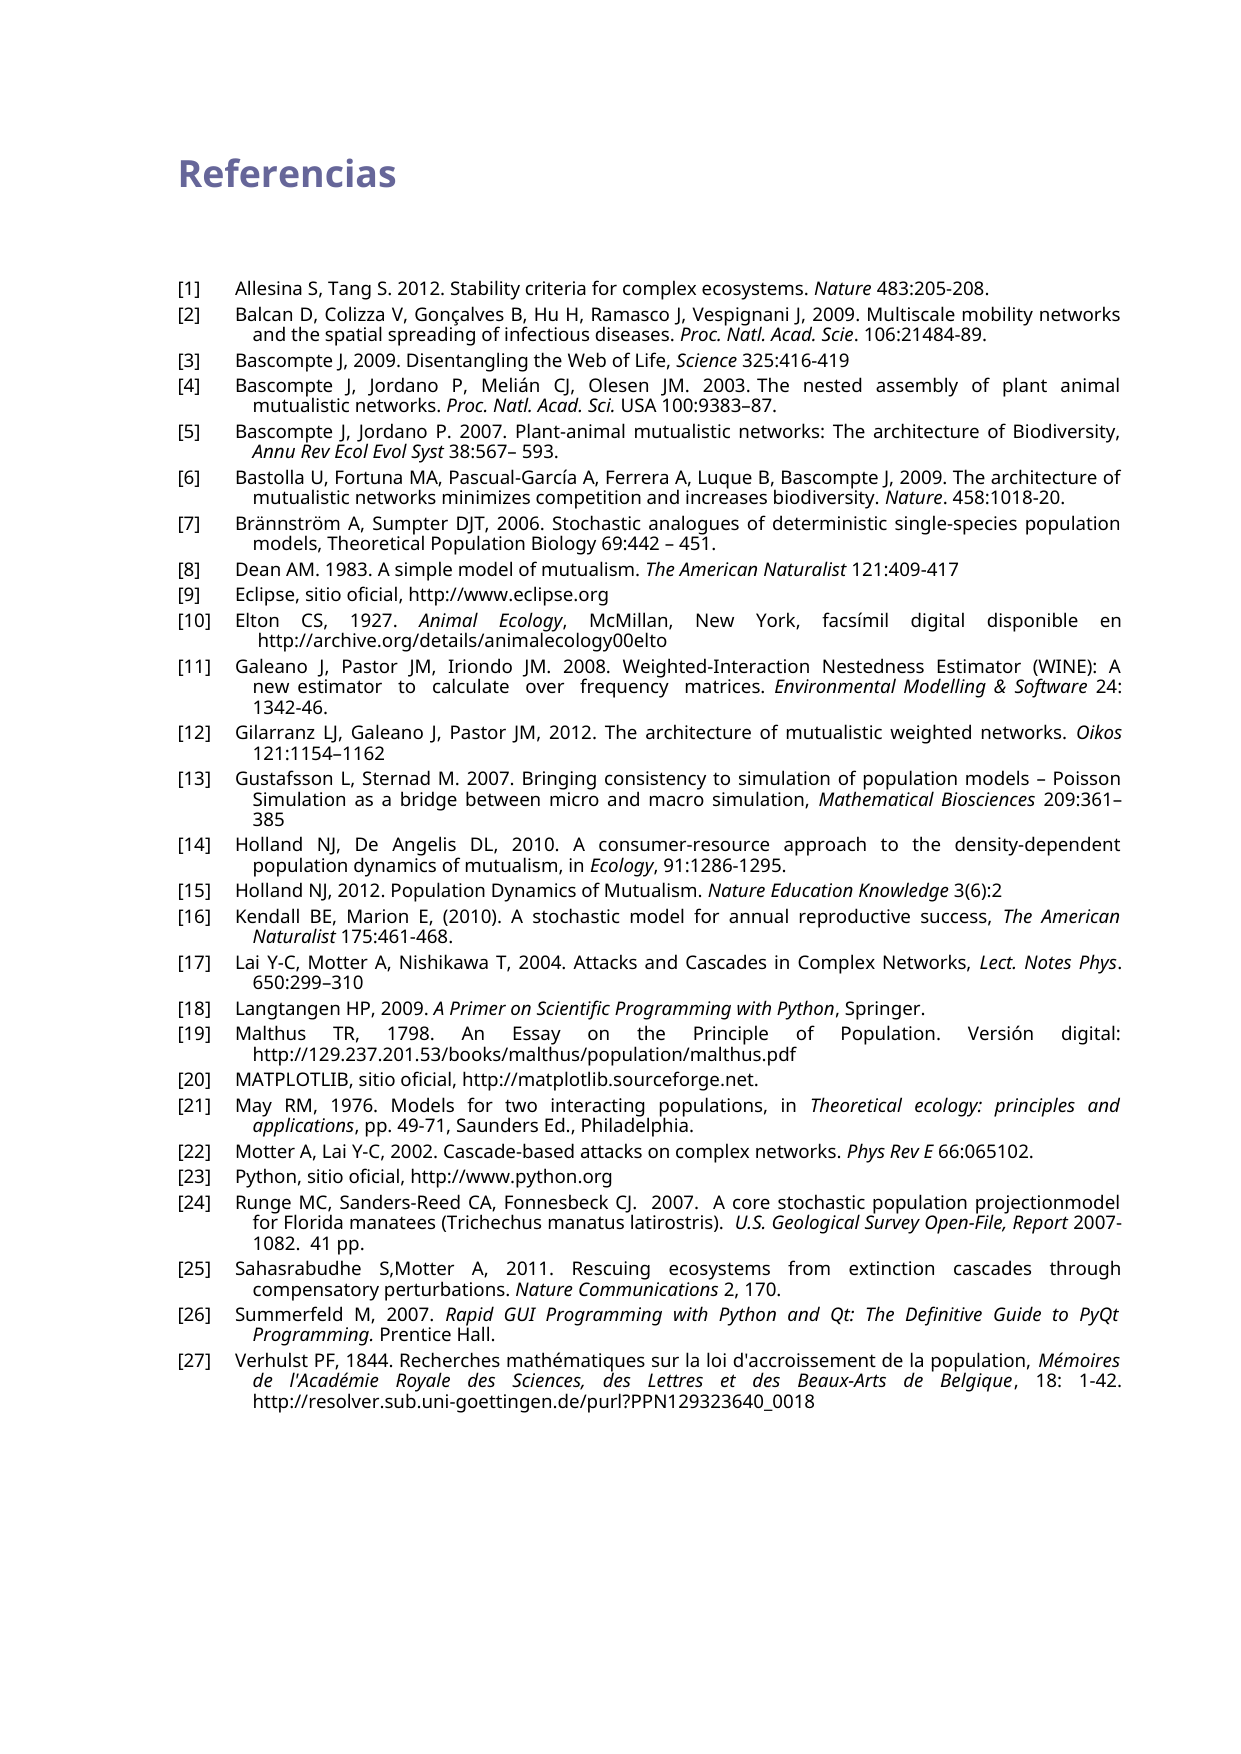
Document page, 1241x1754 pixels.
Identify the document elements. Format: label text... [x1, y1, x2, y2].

table_cell Lai Y-C, Motter A, Nishikawa T, 2004. Attacks and Cascades in Complex Networks, Lect. Notes Phys. 650:299–310 [235, 949, 1122, 995]
table_cell [17] [177, 949, 235, 995]
table_cell Galeano J, Pastor JM, Iriondo JM. 2008. Weighted-Interaction Nestedness Estimator (WINE): A new estimator to calculate over frequency matrices. Environmental Modelling & Software 24: 1342-46. [235, 653, 1122, 719]
table_cell Summerfeld M, 2007. Rapid GUI Programming with Python and Qt: The Definitive Guide to PyQt Programming. Prentice Hall. [235, 1301, 1122, 1347]
table_cell [27] [177, 1347, 235, 1414]
table_cell MATPLOTLIB, sitio oficial, http://matplotlib.sourceforge.net. [235, 1067, 1122, 1092]
table_cell [23] [177, 1164, 235, 1189]
table_cell Kendall BE, Marion E, (2010). A stochastic model for annual reproductive success, The American Naturalist 175:461-468. [235, 903, 1122, 949]
table_cell Malthus TR, 1798. An Essay on the Principle of Population. Versión digital: http://129.237.201.53/books/malthus/population/malthus.pdf [235, 1021, 1122, 1067]
table_cell [14] [177, 832, 235, 878]
table_cell Motter A, Lai Y-C, 2002. Cascade-based attacks on complex networks. Phys Rev E 66:065102. [235, 1138, 1122, 1163]
table_cell [7] [177, 510, 235, 556]
table_cell [8] [177, 556, 235, 582]
table_cell [12] [177, 720, 235, 765]
table_cell [20] [177, 1067, 235, 1092]
table_cell [19] [177, 1021, 235, 1067]
table_cell Python, sitio oficial, http://www.python.org [235, 1164, 1122, 1189]
table_cell [10] [177, 607, 235, 653]
table_cell Gustafsson L, Sternad M. 2007. Bringing consistency to simulation of population models – Poisson Simulation as a bridge between micro and macro simulation, Mathematical Biosciences 209:361–385 [235, 765, 1122, 832]
table_cell [11] [177, 653, 235, 719]
table_cell [25] [177, 1255, 235, 1301]
table_cell Holland NJ, 2012. Population Dynamics of Mutualism. Nature Education Knowledge 3(6):2 [235, 878, 1122, 903]
table_header Allesina S, Tang S. 2012. Stability criteria for complex ecosystems. Nature 483:205-208. [235, 275, 1122, 301]
table_cell Sahasrabudhe S,Motter A, 2011. Rescuing ecosystems from extinction cascades through compensatory perturbations. Nature Communications 2, 170. [235, 1255, 1122, 1301]
table_cell Bascompte J, Jordano P, Melián CJ, Olesen JM. 2003. The nested assembly of plant animal mutualistic networks. Proc. Natl. Acad. Sci. USA 100:9383–87. [235, 373, 1122, 418]
table_cell [4] [177, 373, 235, 418]
table_cell Brännström A, Sumpter DJT, 2006. Stochastic analogues of deterministic single-species population models, Theoretical Population Biology 69:442 – 451. [235, 510, 1122, 556]
table_cell [6] [177, 464, 235, 510]
table_cell Langtangen HP, 2009. A Primer on Scientific Programming with Python, Springer. [235, 995, 1122, 1021]
table_cell Bascompte J, Jordano P. 2007. Plant-animal mutualistic networks: The architecture of Biodiversity, Annu Rev Ecol Evol Syst 38:567– 593. [235, 418, 1122, 464]
table_cell [16] [177, 903, 235, 949]
table_cell [2] [177, 301, 235, 347]
table_cell [21] [177, 1092, 235, 1138]
table_cell [13] [177, 765, 235, 832]
table_cell [15] [177, 878, 235, 903]
table_cell Elton CS, 1927. Animal Ecology, McMillan, New York, facsímil digital disponible en http://archive.org/details/animalecology00elto [235, 607, 1122, 653]
table_cell [9] [177, 582, 235, 607]
table_cell Holland NJ, De Angelis DL, 2010. A consumer-resource approach to the density-dependent population dynamics of mutualism, in Ecology, 91:1286-1295. [235, 832, 1122, 878]
table_cell Eclipse, sitio oficial, http://www.eclipse.org [235, 582, 1122, 607]
table_cell Runge MC, Sanders-Reed CA, Fonnesbeck CJ. 2007. A core stochastic population projectionmodel for Florida manatees (Trichechus manatus latirostris). U.S. Geological Survey Open-File, Report 2007-1082. 41 pp. [235, 1189, 1122, 1255]
table_cell [22] [177, 1138, 235, 1163]
subtitle Referencias [177, 148, 1122, 199]
table_cell Verhulst PF, 1844. Recherches mathématiques sur la loi d'accroissement de la population, Mémoires de l'Académie Royale des Sciences, des Lettres et des Beaux-Arts de Belgique, 18: 1-42. http://resolver.sub.uni-goettingen.de/purl?PPN129323640_0018 [235, 1347, 1122, 1414]
table_cell Dean AM. 1983. A simple model of mutualism. The American Naturalist 121:409-417 [235, 556, 1122, 582]
table_cell [26] [177, 1301, 235, 1347]
table_cell [5] [177, 418, 235, 464]
table_cell Balcan D, Colizza V, Gonçalves B, Hu H, Ramasco J, Vespignani J, 2009. Multiscale mobility networks and the spatial spreading of infectious diseases. Proc. Natl. Acad. Scie. 106:21484-89. [235, 301, 1122, 347]
table_header [1] [177, 275, 235, 301]
table_cell Gilarranz LJ, Galeano J, Pastor JM, 2012. The architecture of mutualistic weighted networks. Oikos 121:1154–1162 [235, 720, 1122, 765]
table_cell [18] [177, 995, 235, 1021]
table_cell Bascompte J, 2009. Disentangling the Web of Life, Science 325:416-419 [235, 347, 1122, 372]
table_cell May RM, 1976. Models for two interacting populations, in Theoretical ecology: principles and applications, pp. 49-71, Saunders Ed., Philadelphia. [235, 1092, 1122, 1138]
table_cell [24] [177, 1189, 235, 1255]
table_cell Bastolla U, Fortuna MA, Pascual-García A, Ferrera A, Luque B, Bascompte J, 2009. The architecture of mutualistic networks minimizes competition and increases biodiversity. Nature. 458:1018-20. [235, 464, 1122, 510]
table_cell [3] [177, 347, 235, 372]
